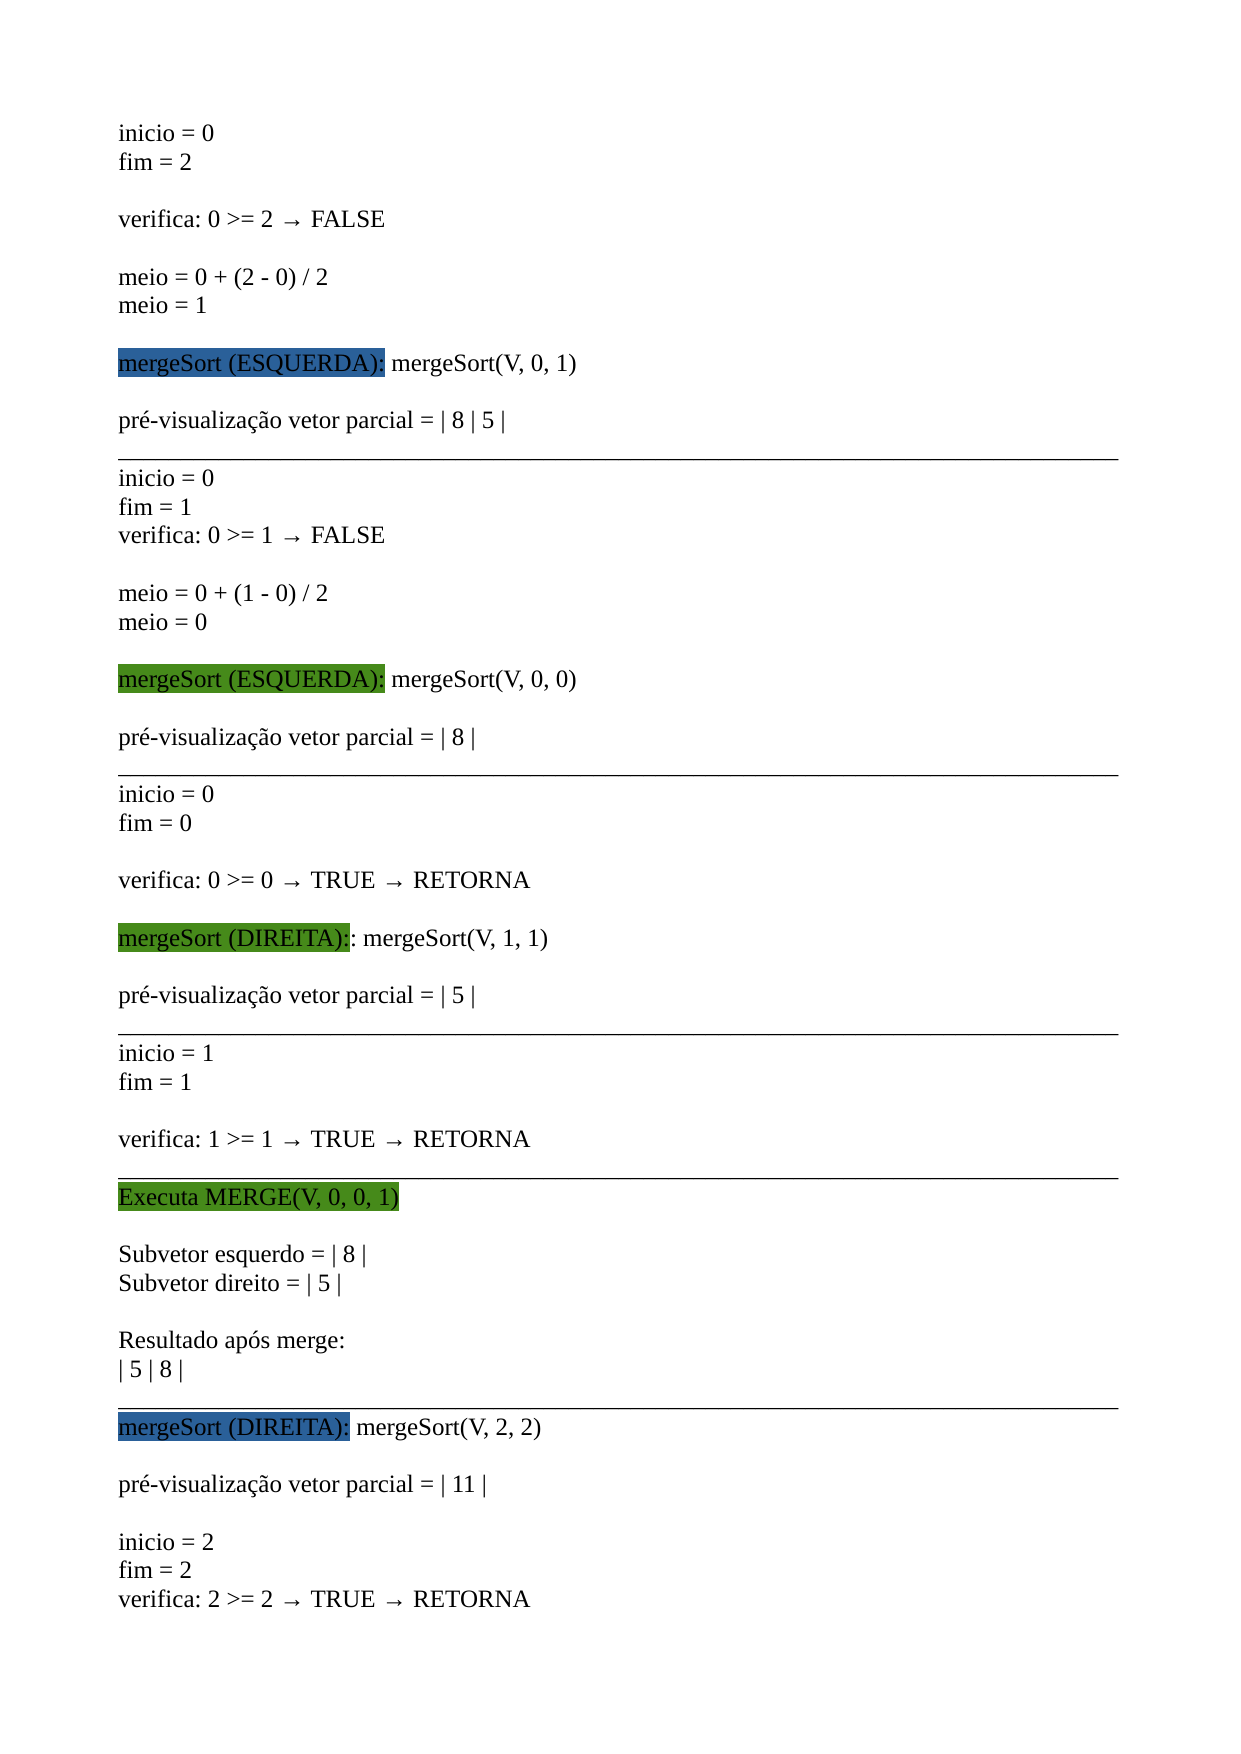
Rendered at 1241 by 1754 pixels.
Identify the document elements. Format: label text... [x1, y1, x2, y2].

text verifica: 2 >= 2 → TRUE → RETORNA [118, 1584, 1122, 1613]
text pré-visualização vetor parcial = | 11 | [118, 1469, 1122, 1498]
text inicio = 1 [118, 1038, 1122, 1067]
text meio = 0 + (1 - 0) / 2 [118, 578, 1122, 607]
text Resultado após merge: [118, 1326, 1122, 1354]
text ________________________________________________________________________________ [118, 1153, 1122, 1182]
text ________________________________________________________________________________ [118, 751, 1122, 779]
text Executa MERGE(V, 0, 0, 1) [118, 1182, 1122, 1211]
text fim = 2 [118, 1556, 1122, 1584]
text inicio = 0 [118, 463, 1122, 492]
text pré-visualização vetor parcial = | 8 | 5 | [118, 406, 1122, 434]
text meio = 0 + (2 - 0) / 2 [118, 262, 1122, 291]
text | 5 | 8 | [118, 1354, 1122, 1383]
text verifica: 0 >= 2 → FALSE [118, 204, 1122, 233]
text Subvetor direito = | 5 | [118, 1268, 1122, 1297]
text ________________________________________________________________________________ [118, 434, 1122, 463]
text mergeSort (DIREITA): mergeSort(V, 2, 2) [118, 1412, 1122, 1441]
text meio = 0 [118, 607, 1122, 636]
text mergeSort (ESQUERDA): mergeSort(V, 0, 1) [118, 348, 1122, 377]
text verifica: 0 >= 0 → TRUE → RETORNA [118, 866, 1122, 894]
text meio = 1 [118, 291, 1122, 319]
text verifica: 0 >= 1 → FALSE [118, 521, 1122, 549]
text inicio = 2 [118, 1527, 1122, 1556]
text inicio = 0 [118, 779, 1122, 808]
text ________________________________________________________________________________ [118, 1009, 1122, 1038]
text verifica: 1 >= 1 → TRUE → RETORNA [118, 1124, 1122, 1153]
text fim = 1 [118, 492, 1122, 521]
text fim = 1 [118, 1067, 1122, 1096]
text Subvetor esquerdo = | 8 | [118, 1239, 1122, 1268]
text inicio = 0 [118, 118, 1122, 147]
text ________________________________________________________________________________ [118, 1383, 1122, 1412]
text mergeSort (DIREITA):: mergeSort(V, 1, 1) [118, 923, 1122, 952]
text fim = 2 [118, 147, 1122, 176]
text fim = 0 [118, 808, 1122, 837]
text mergeSort (ESQUERDA): mergeSort(V, 0, 0) [118, 664, 1122, 693]
text pré-visualização vetor parcial = | 8 | [118, 722, 1122, 751]
text pré-visualização vetor parcial = | 5 | [118, 981, 1122, 1009]
